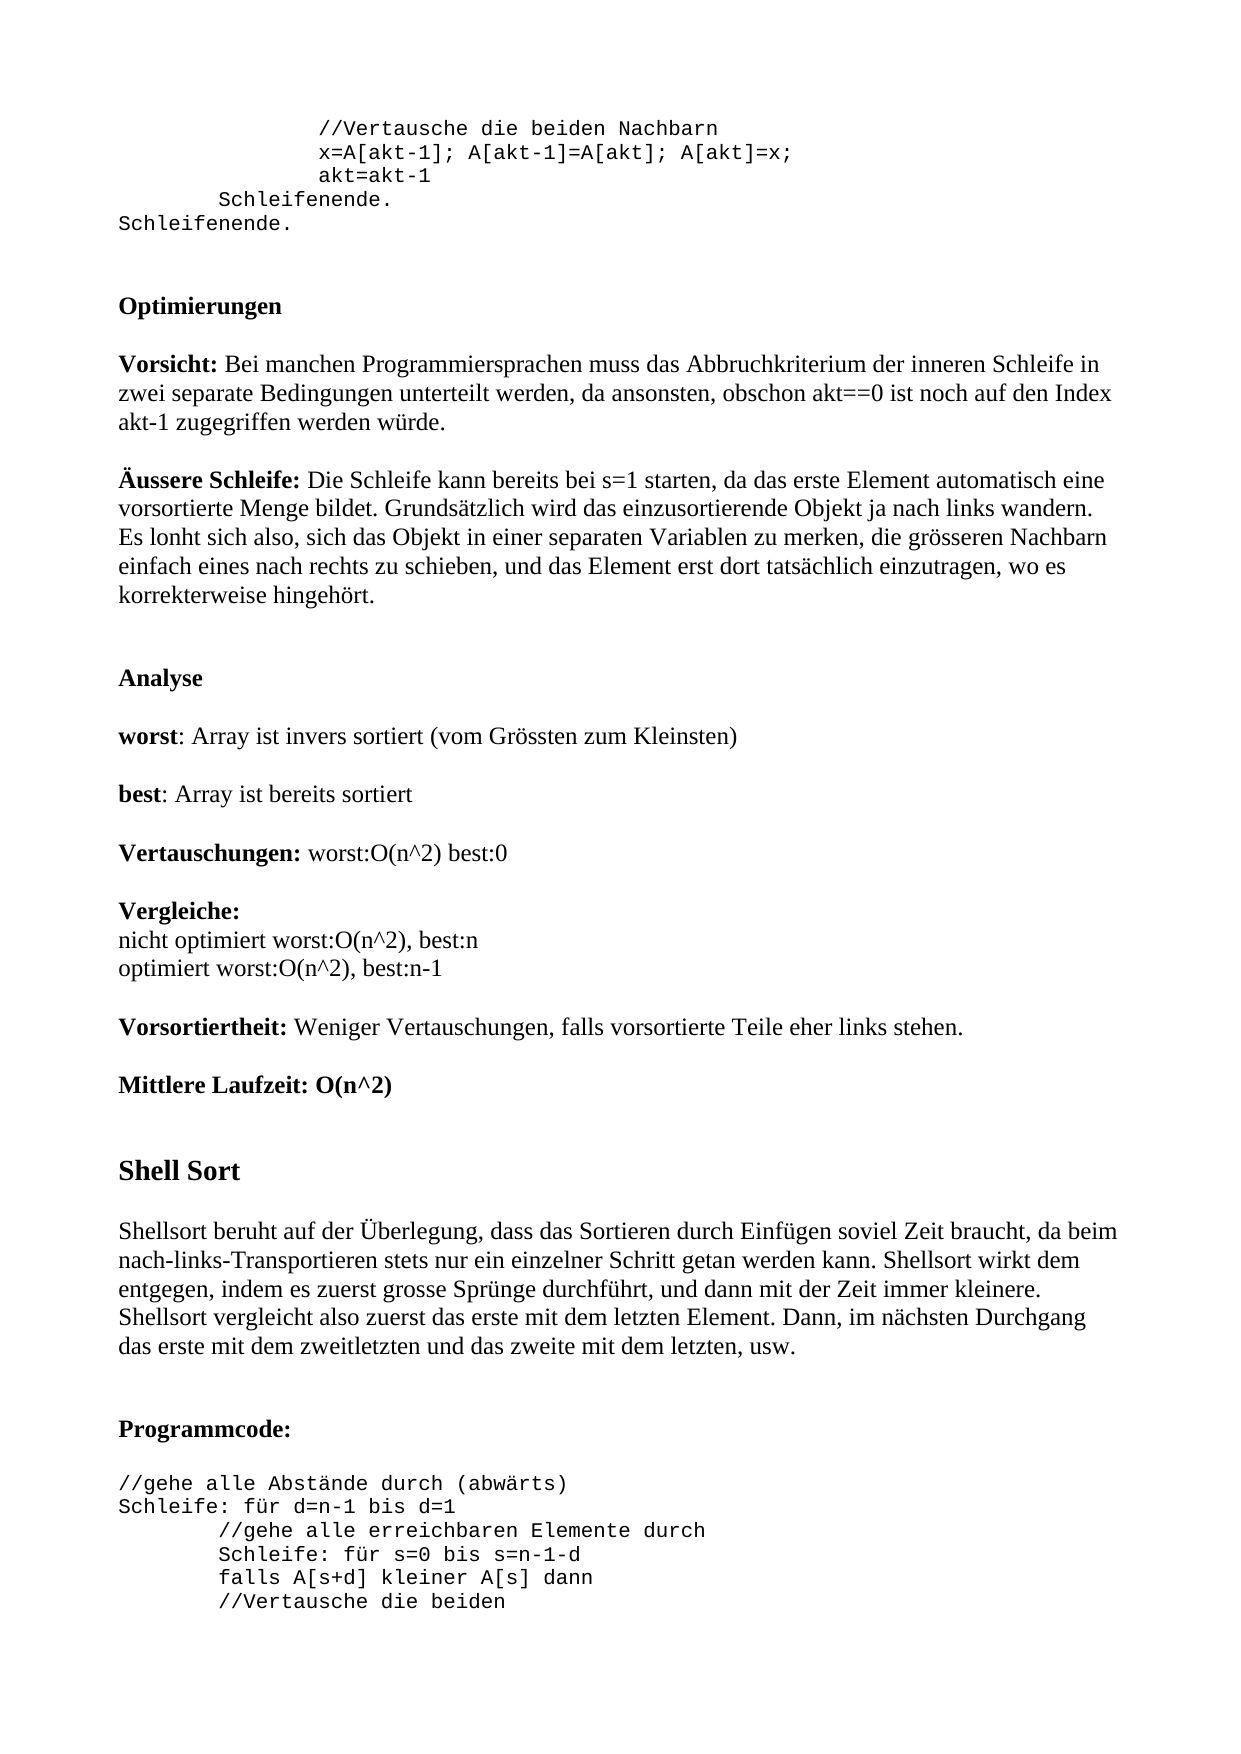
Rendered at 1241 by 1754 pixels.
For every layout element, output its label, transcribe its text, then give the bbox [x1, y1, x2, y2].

text Schleifenende. [118, 213, 1122, 236]
text //gehe alle Abstände durch (abwärts) [118, 1473, 1122, 1496]
subtitle Optimierungen [118, 291, 1122, 319]
text worst: Array ist invers sortiert (vom Grössten zum Kleinsten) [118, 721, 1122, 750]
text Vergleiche: nicht optimiert worst:O(n^2), best:n optimiert worst:O(n^2), best:n-1 [118, 896, 1122, 982]
text //gehe alle erreichbaren Elemente durch [118, 1520, 1122, 1543]
text Vorsicht: Bei manchen Programmiersprachen muss das Abbruchkriterium der inneren Schleife in zwei separate Bedingungen unterteilt werden, da ansonsten, obschon akt==0 ist noch auf den Index akt-1 zugegriffen werden würde. [118, 349, 1122, 435]
text Shellsort beruht auf der Überlegung, dass das Sortieren durch Einfügen soviel Zeit braucht, da beim nach-links-Transportieren stets nur ein einzelner Schritt getan werden kann. Shellsort wirkt dem entgegen, indem es zuerst grosse Sprünge durchführt, und dann mit der Zeit immer kleinere. Shellsort vergleicht also zuerst das erste mit dem letzten Element. Dann, im nächsten Durchgang das erste mit dem zweitletzten und das zweite mit dem letzten, usw. [118, 1216, 1122, 1360]
text Schleife: für s=0 bis s=n-1-d [118, 1543, 1122, 1567]
text x=A[akt-1]; A[akt-1]=A[akt]; A[akt]=x; [118, 142, 1122, 165]
text Mittlere Laufzeit: O(n^2) [118, 1070, 1122, 1099]
text akt=akt-1 [118, 165, 1122, 189]
subtitle Shell Sort [118, 1153, 1122, 1187]
text Schleife: für d=n-1 bis d=1 [118, 1496, 1122, 1520]
text Schleifenende. [118, 189, 1122, 213]
text //Vertausche die beiden [118, 1591, 1122, 1614]
text best: Array ist bereits sortiert [118, 779, 1122, 808]
subtitle Programmcode: [118, 1414, 1122, 1443]
text //Vertausche die beiden Nachbarn [118, 118, 1122, 142]
text Äussere Schleife: Die Schleife kann bereits bei s=1 starten, da das erste Element automatisch eine vorsortierte Menge bildet. Grundsätzlich wird das einzusortierende Objekt ja nach links wandern. Es lonht sich also, sich das Objekt in einer separaten Variablen zu merken, die grösseren Nachbarn einfach eines nach rechts zu schieben, und das Element erst dort tatsächlich einzutragen, wo es korrekterweise hingehört. [118, 465, 1122, 608]
text Vorsortiertheit: Weniger Vertauschungen, falls vorsortierte Teile eher links stehen. [118, 1012, 1122, 1040]
text falls A[s+d] kleiner A[s] dann [118, 1567, 1122, 1591]
text Vertauschungen: worst:O(n^2) best:0 [118, 838, 1122, 866]
subtitle Analyse [118, 663, 1122, 692]
